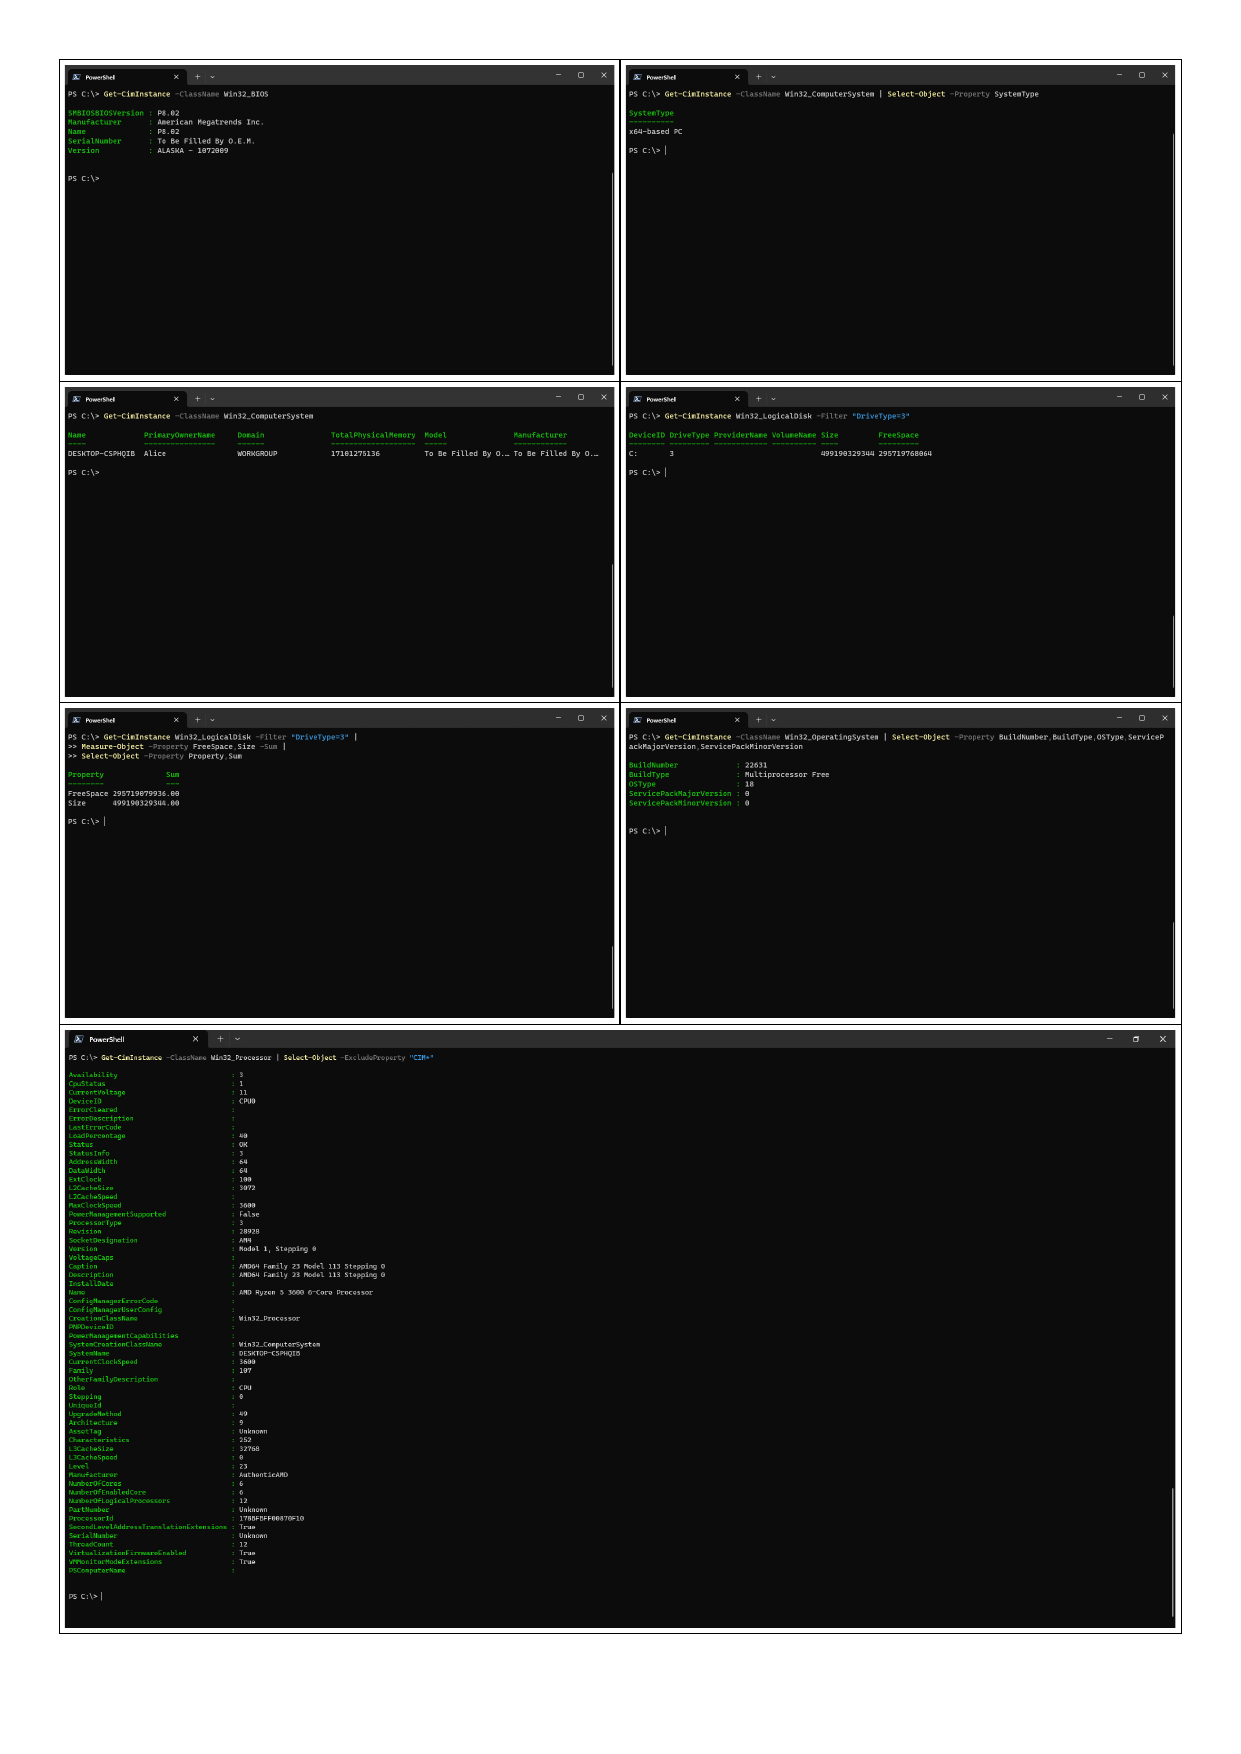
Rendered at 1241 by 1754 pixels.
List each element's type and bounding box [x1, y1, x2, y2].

table_cell [621, 382, 1181, 702]
picture [625, 387, 1176, 697]
picture [64, 1030, 1176, 1628]
picture [64, 387, 615, 697]
table_cell [60, 703, 619, 1024]
table_cell [621, 703, 1181, 1024]
table_cell [60, 382, 619, 702]
table_cell [60, 1025, 1181, 1633]
picture [625, 65, 1176, 375]
picture [64, 65, 615, 375]
table_header [60, 60, 619, 381]
table_header [621, 60, 1181, 381]
picture [625, 708, 1176, 1018]
picture [64, 708, 615, 1018]
